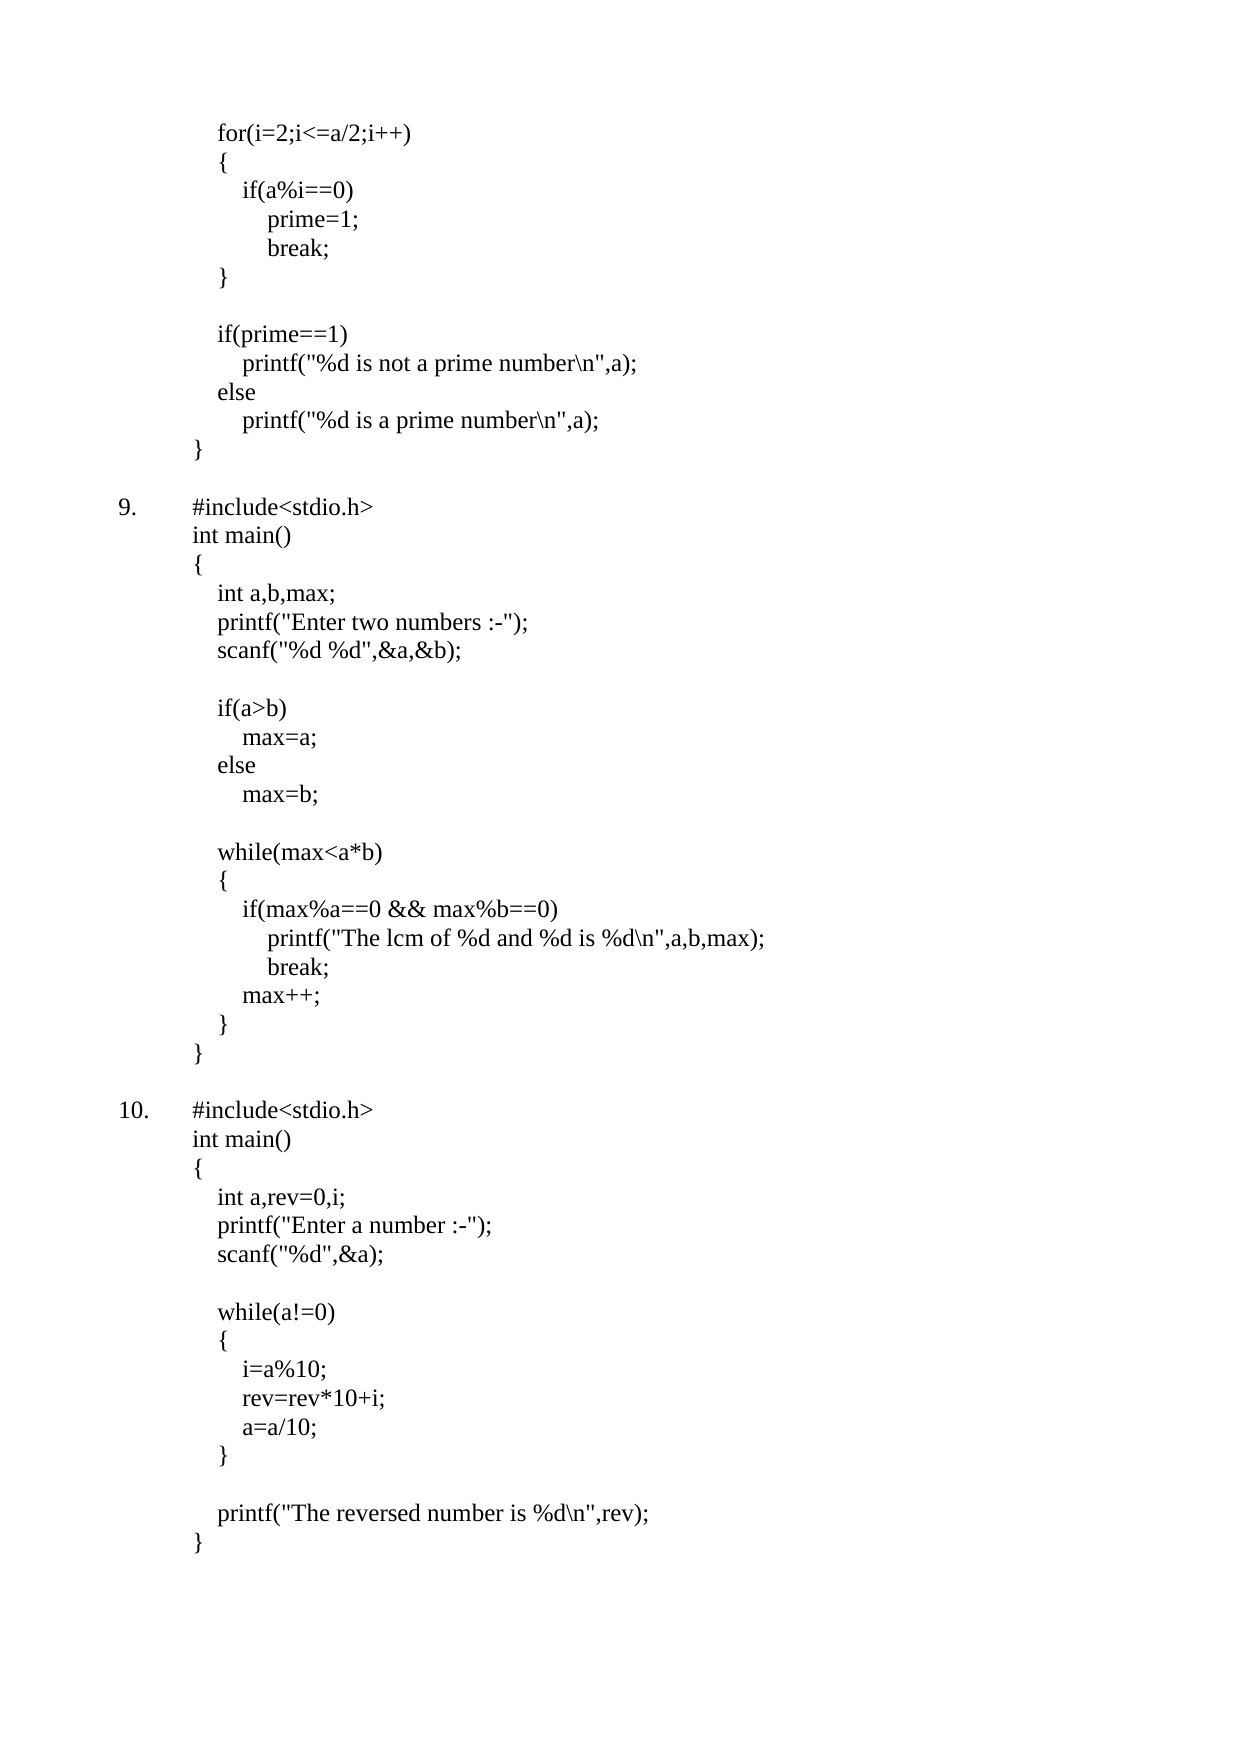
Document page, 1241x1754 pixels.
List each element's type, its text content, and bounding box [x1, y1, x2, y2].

text int a,b,max; [118, 578, 1122, 607]
text printf("The lcm of %d and %d is %d\n",a,b,max); [118, 923, 1122, 952]
text while(a!=0) [118, 1297, 1122, 1326]
text break; [118, 952, 1122, 981]
text else [118, 377, 1122, 406]
text int main() [118, 1124, 1122, 1153]
text } [118, 262, 1122, 291]
text int a,rev=0,i; [118, 1182, 1122, 1211]
text if(a>b) [118, 693, 1122, 722]
text 10. #include<stdio.h> [118, 1096, 1122, 1124]
text i=a%10; [118, 1354, 1122, 1383]
text prime=1; [118, 204, 1122, 233]
text for(i=2;i<=a/2;i++) [118, 118, 1122, 147]
text printf("%d is a prime number\n",a); [118, 406, 1122, 434]
text break; [118, 233, 1122, 262]
text rev=rev*10+i; [118, 1383, 1122, 1412]
text } [118, 1009, 1122, 1038]
text } [118, 1527, 1122, 1556]
text if(a%i==0) [118, 176, 1122, 204]
text } [118, 1038, 1122, 1067]
text } [118, 434, 1122, 463]
text { [118, 866, 1122, 894]
text if(prime==1) [118, 319, 1122, 348]
text printf("Enter a number :-"); [118, 1211, 1122, 1239]
text printf("Enter two numbers :-"); [118, 607, 1122, 636]
text while(max<a*b) [118, 837, 1122, 866]
text max++; [118, 981, 1122, 1009]
text scanf("%d %d",&a,&b); [118, 636, 1122, 664]
text 9. #include<stdio.h> [118, 492, 1122, 521]
text scanf("%d",&a); [118, 1239, 1122, 1268]
text max=b; [118, 779, 1122, 808]
text int main() [118, 521, 1122, 549]
text printf("%d is not a prime number\n",a); [118, 348, 1122, 377]
text } [118, 1441, 1122, 1469]
text { [118, 1153, 1122, 1182]
text a=a/10; [118, 1412, 1122, 1441]
text { [118, 549, 1122, 578]
text max=a; [118, 722, 1122, 751]
text { [118, 1326, 1122, 1354]
text { [118, 147, 1122, 176]
text printf("The reversed number is %d\n",rev); [118, 1498, 1122, 1527]
text else [118, 751, 1122, 779]
text if(max%a==0 && max%b==0) [118, 894, 1122, 923]
